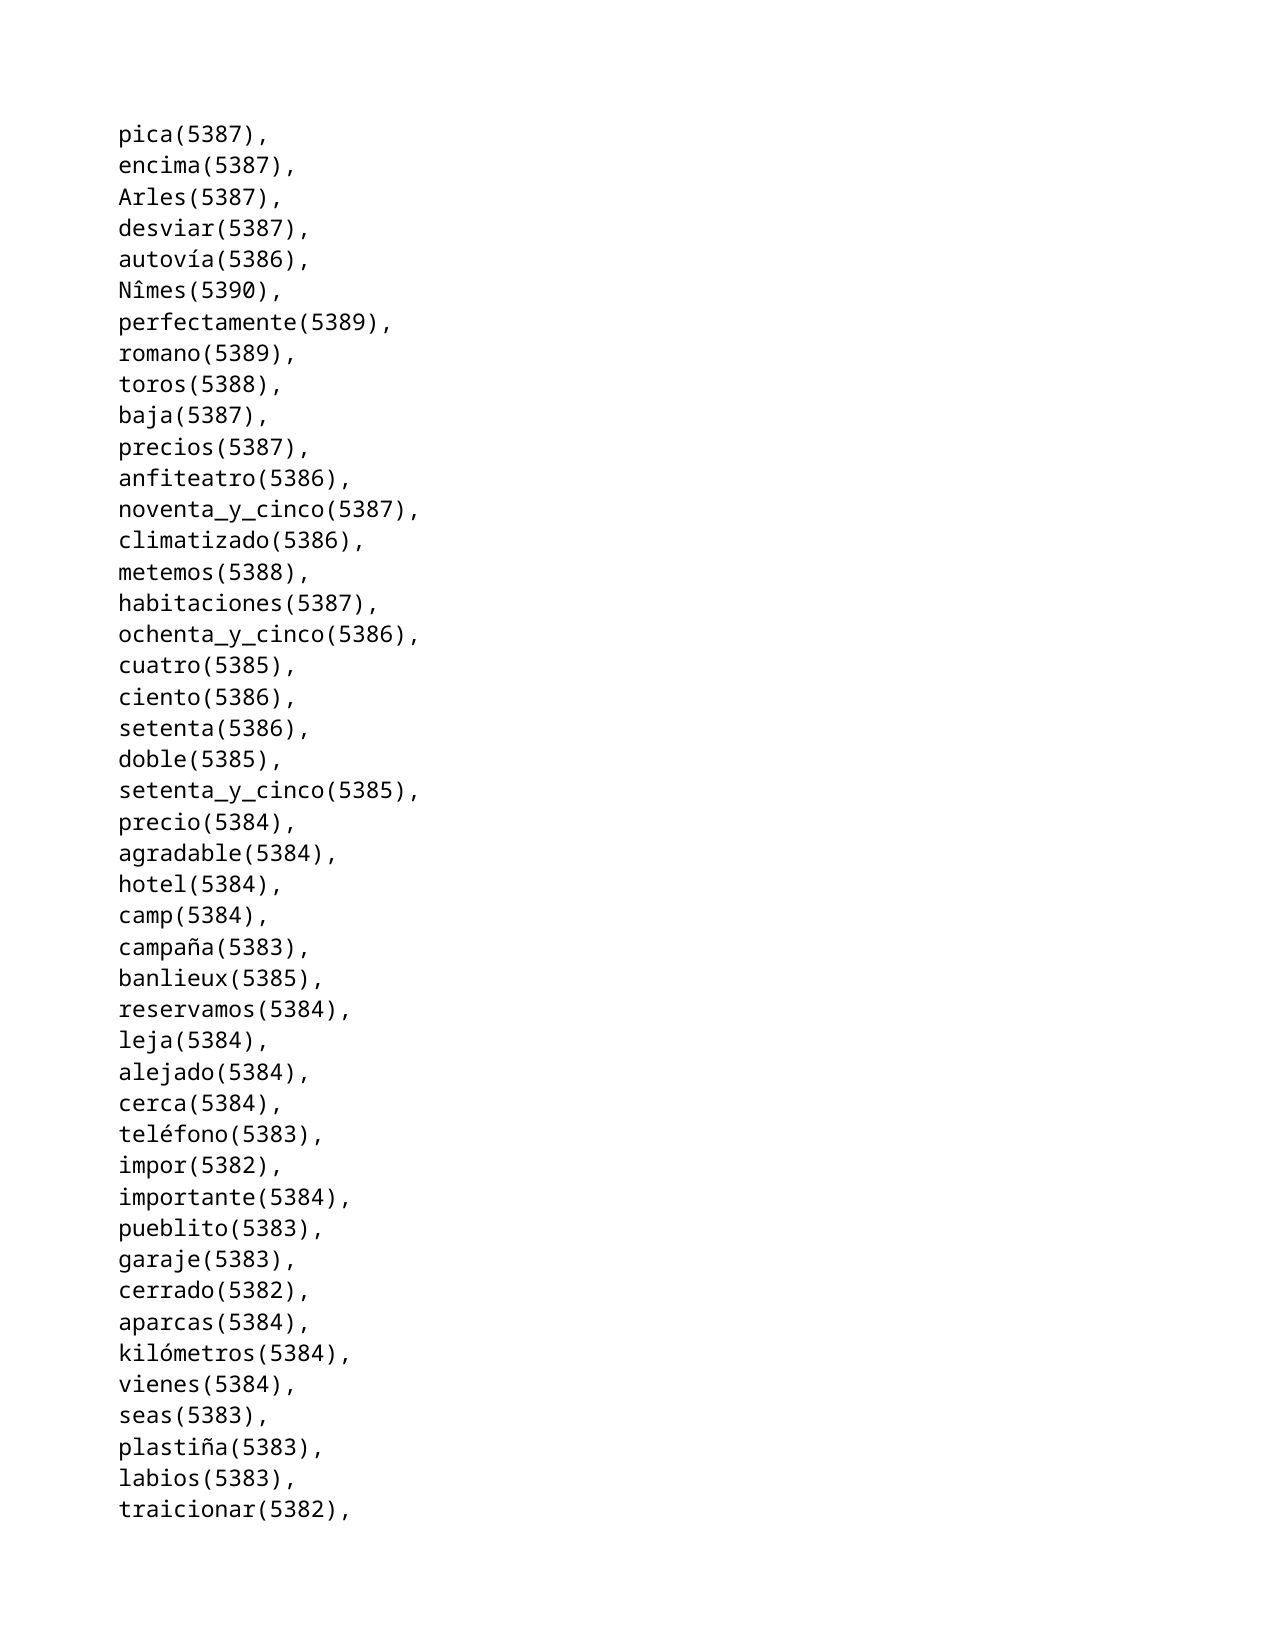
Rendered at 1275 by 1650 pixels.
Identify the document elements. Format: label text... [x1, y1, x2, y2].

text labios(5383), [118, 1462, 1157, 1493]
text anfiteatro(5386), [118, 462, 1157, 493]
text garaje(5383), [118, 1243, 1157, 1274]
text perfectamente(5389), [118, 306, 1157, 337]
text reservamos(5384), [118, 993, 1157, 1024]
text hotel(5384), [118, 868, 1157, 899]
text ochenta_y_cinco(5386), [118, 618, 1157, 649]
text habitaciones(5387), [118, 587, 1157, 618]
text autovía(5386), [118, 243, 1157, 274]
text ciento(5386), [118, 681, 1157, 712]
text teléfono(5383), [118, 1118, 1157, 1149]
text agradable(5384), [118, 837, 1157, 868]
text camp(5384), [118, 899, 1157, 931]
text plastiña(5383), [118, 1431, 1157, 1462]
text cerrado(5382), [118, 1274, 1157, 1306]
text traicionar(5382), [118, 1493, 1157, 1524]
text seas(5383), [118, 1399, 1157, 1431]
text banlieux(5385), [118, 962, 1157, 993]
text baja(5387), [118, 399, 1157, 431]
text campaña(5383), [118, 931, 1157, 962]
text encima(5387), [118, 149, 1157, 181]
text setenta_y_cinco(5385), [118, 774, 1157, 806]
text Arles(5387), [118, 181, 1157, 212]
text cerca(5384), [118, 1087, 1157, 1118]
text importante(5384), [118, 1181, 1157, 1212]
text noventa_y_cinco(5387), [118, 493, 1157, 524]
text cuatro(5385), [118, 649, 1157, 681]
text leja(5384), [118, 1024, 1157, 1056]
text doble(5385), [118, 743, 1157, 774]
text Nîmes(5390), [118, 274, 1157, 306]
text pueblito(5383), [118, 1212, 1157, 1243]
text setenta(5386), [118, 712, 1157, 743]
text precios(5387), [118, 431, 1157, 462]
text pica(5387), [118, 118, 1157, 149]
text precio(5384), [118, 806, 1157, 837]
text impor(5382), [118, 1149, 1157, 1181]
text vienes(5384), [118, 1368, 1157, 1399]
text romano(5389), [118, 337, 1157, 368]
text climatizado(5386), [118, 524, 1157, 556]
text metemos(5388), [118, 556, 1157, 587]
text kilómetros(5384), [118, 1337, 1157, 1368]
text aparcas(5384), [118, 1306, 1157, 1337]
text desviar(5387), [118, 212, 1157, 243]
text alejado(5384), [118, 1056, 1157, 1087]
text toros(5388), [118, 368, 1157, 399]
